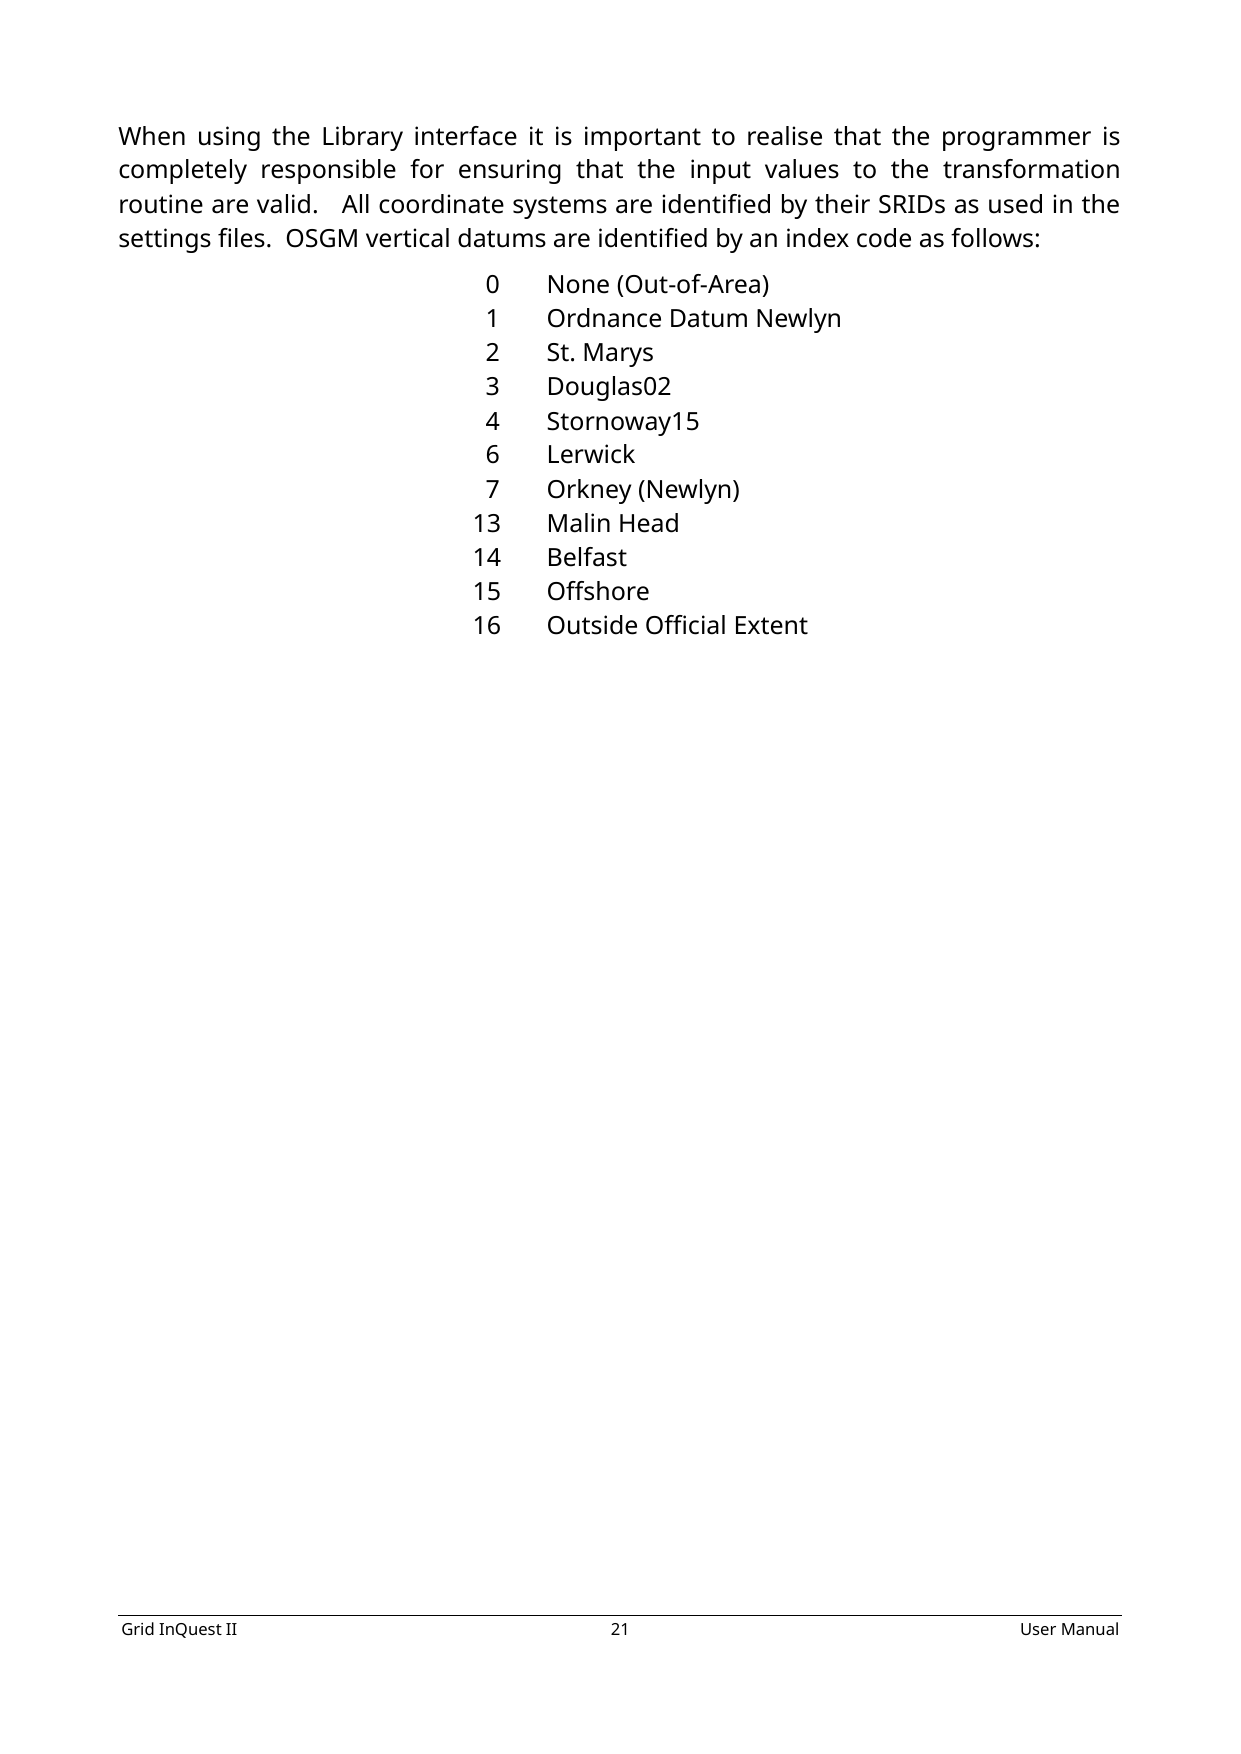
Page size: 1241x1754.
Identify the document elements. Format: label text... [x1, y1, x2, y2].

text 7 Orkney (Newlyn) [472, 471, 1122, 505]
text 13 Malin Head [472, 505, 1122, 539]
text 2 St. Marys [472, 335, 1122, 369]
text When using the Library interface it is important to realise that the programmer is completely responsible for ensuring that the input values to the transformation routine are valid. All coordinate systems are identified by their SRIDs as used in the settings files. OSGM vertical datums are identified by an index code as follows: [118, 118, 1122, 254]
text 16 Outside Official Extent [472, 607, 1122, 642]
text 15 Offshore [472, 573, 1122, 607]
text 3 Douglas02 [472, 369, 1122, 403]
text 6 Lerwick [472, 437, 1122, 471]
text 0 None (Out-of-Area) [472, 267, 1122, 301]
text 1 Ordnance Datum Newlyn [472, 301, 1122, 335]
text 14 Belfast [472, 539, 1122, 573]
text 4 Stornoway15 [472, 403, 1122, 437]
